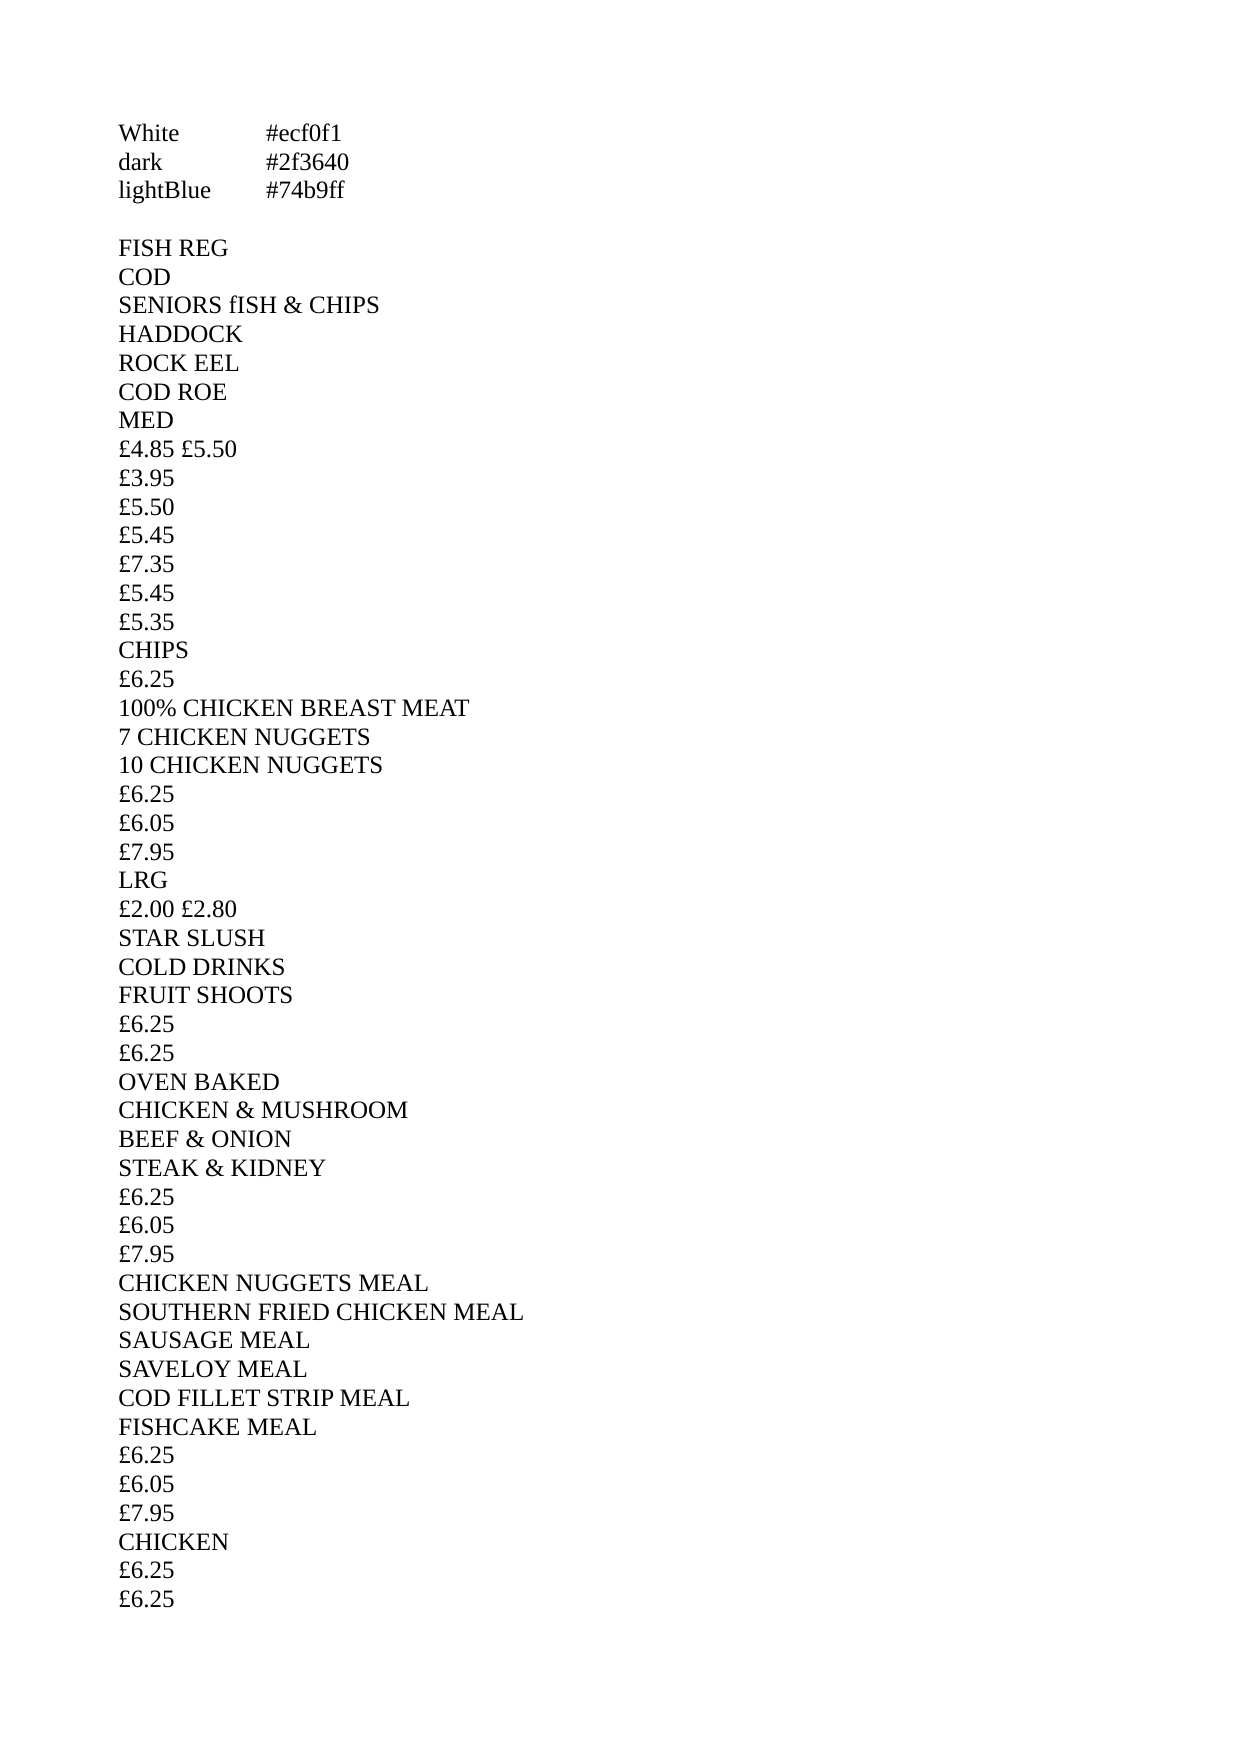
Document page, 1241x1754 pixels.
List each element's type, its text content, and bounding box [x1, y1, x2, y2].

text £2.00 £2.80 [118, 894, 1122, 923]
text £6.25 [118, 1038, 1122, 1067]
text £5.45 [118, 578, 1122, 607]
text £5.35 [118, 607, 1122, 636]
text FRUIT SHOOTS [118, 981, 1122, 1009]
text White #ecf0f1 [118, 118, 1122, 147]
text £6.25 [118, 1182, 1122, 1211]
text £6.05 [118, 1469, 1122, 1498]
text CHICKEN NUGGETS MEAL [118, 1268, 1122, 1297]
text 7 CHICKEN NUGGETS [118, 722, 1122, 751]
text SAUSAGE MEAL [118, 1326, 1122, 1354]
text £3.95 [118, 463, 1122, 492]
text £6.05 [118, 1211, 1122, 1239]
text £4.85 £5.50 [118, 434, 1122, 463]
text COD [118, 262, 1122, 291]
text SOUTHERN FRIED CHICKEN MEAL [118, 1297, 1122, 1326]
text £6.25 [118, 1441, 1122, 1469]
text CHICKEN [118, 1527, 1122, 1556]
text COD ROE [118, 377, 1122, 406]
text FISHCAKE MEAL [118, 1412, 1122, 1441]
text STEAK & KIDNEY [118, 1153, 1122, 1182]
text lightBlue #74b9ff [118, 176, 1122, 204]
text SAVELOY MEAL [118, 1354, 1122, 1383]
text STAR SLUSH [118, 923, 1122, 952]
text £6.25 [118, 1584, 1122, 1613]
text MED [118, 406, 1122, 434]
text £6.25 [118, 664, 1122, 693]
text HADDOCK [118, 319, 1122, 348]
text FISH REG [118, 233, 1122, 262]
text £6.25 [118, 1009, 1122, 1038]
text SENIORS fISH & CHIPS [118, 291, 1122, 319]
text £7.95 [118, 1239, 1122, 1268]
text 100% CHICKEN BREAST MEAT [118, 693, 1122, 722]
text dark #2f3640 [118, 147, 1122, 176]
text COLD DRINKS [118, 952, 1122, 981]
text CHICKEN & MUSHROOM [118, 1096, 1122, 1124]
text £5.45 [118, 521, 1122, 549]
text £6.25 [118, 1556, 1122, 1584]
text CHIPS [118, 636, 1122, 664]
text BEEF & ONION [118, 1124, 1122, 1153]
text OVEN BAKED [118, 1067, 1122, 1096]
text ROCK EEL [118, 348, 1122, 377]
text LRG [118, 866, 1122, 894]
text £6.25 [118, 779, 1122, 808]
text 10 CHICKEN NUGGETS [118, 751, 1122, 779]
text £7.35 [118, 549, 1122, 578]
text £6.05 [118, 808, 1122, 837]
text COD FILLET STRIP MEAL [118, 1383, 1122, 1412]
text £7.95 [118, 1498, 1122, 1527]
text £7.95 [118, 837, 1122, 866]
text £5.50 [118, 492, 1122, 521]
